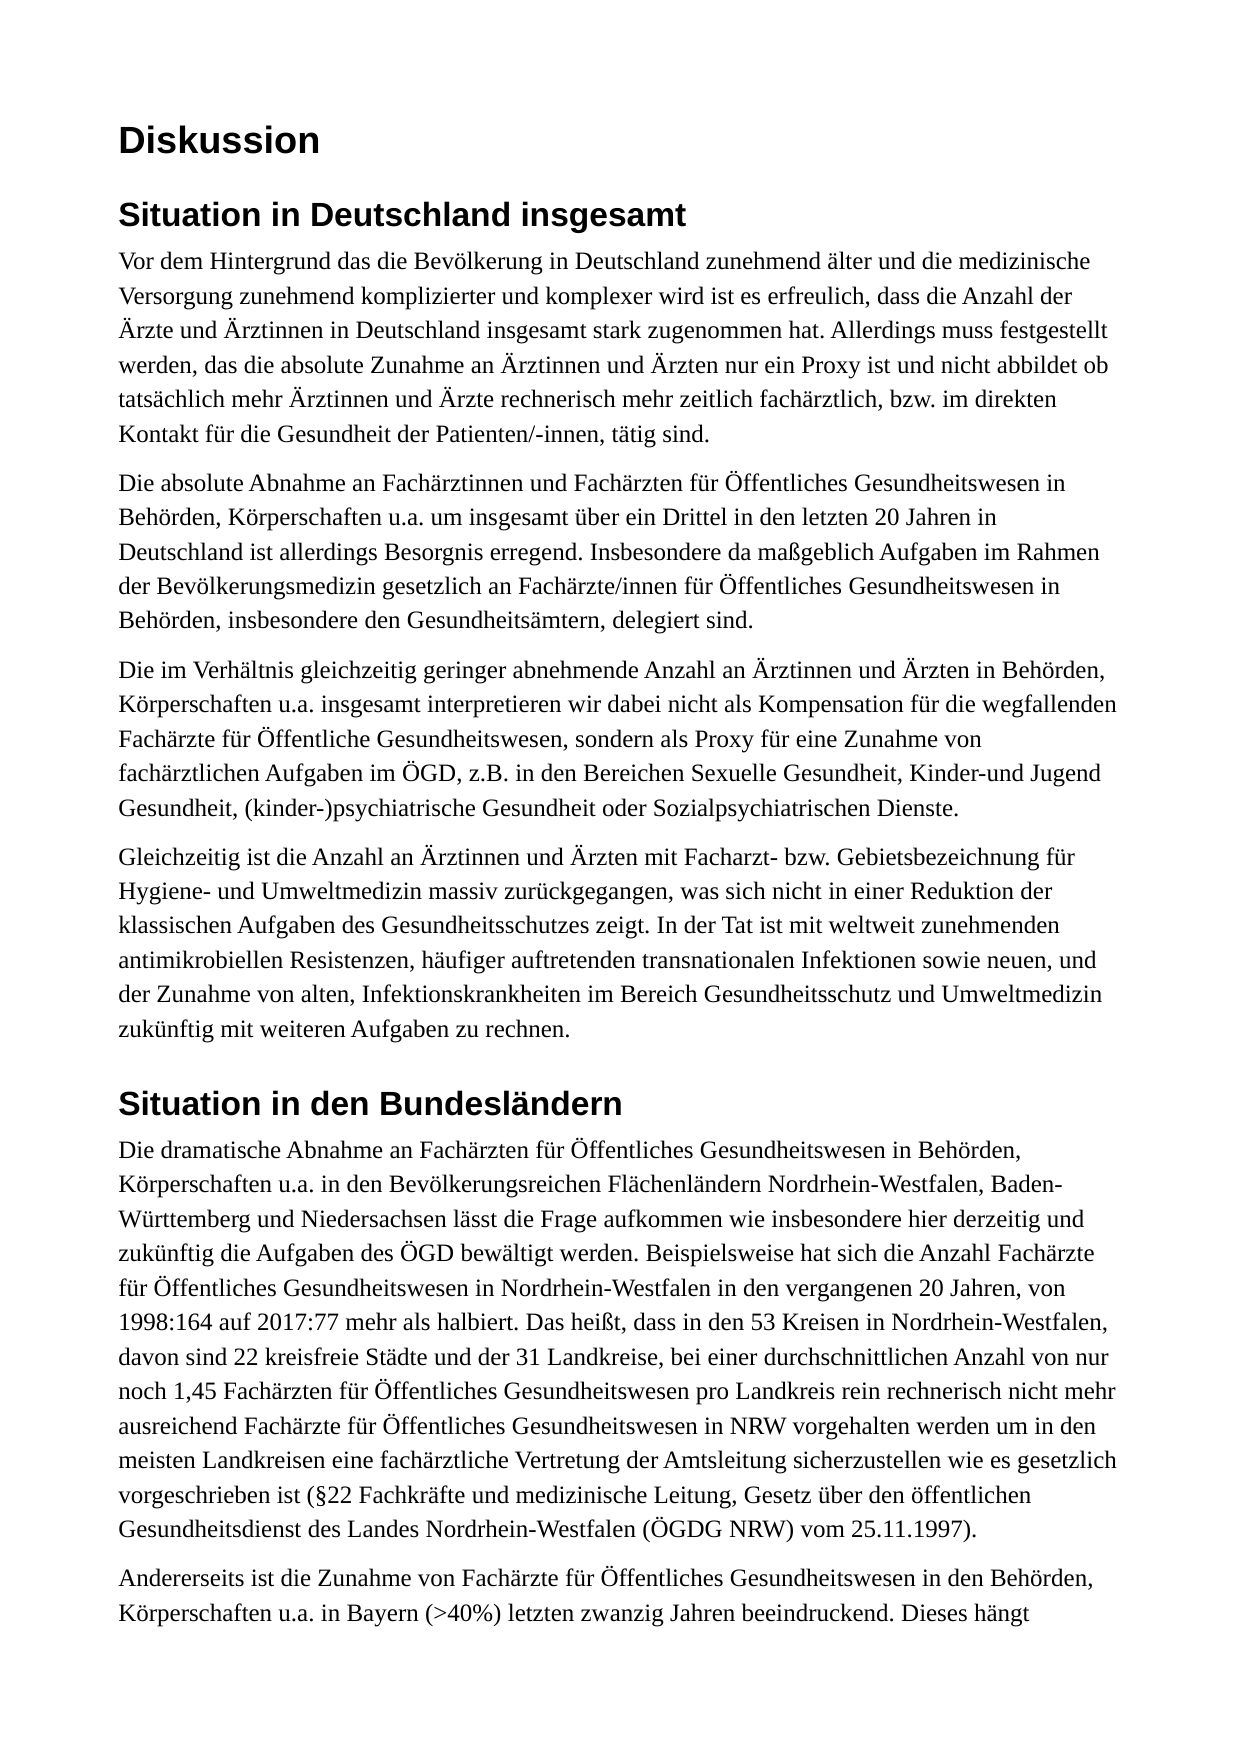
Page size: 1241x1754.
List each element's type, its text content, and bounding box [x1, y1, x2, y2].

text Die im Verhältnis gleichzeitig geringer abnehmende Anzahl an Ärztinnen und Ärzten in Behörden, Körperschaften u.a. insgesamt interpretieren wir dabei nicht als Kompensation für die wegfallenden Fachärzte für Öffentliche Gesundheitswesen, sondern als Proxy für eine Zunahme von fachärztlichen Aufgaben im ÖGD, z.B. in den Bereichen Sexuelle Gesundheit, Kinder-und Jugend Gesundheit, (kinder-)psychiatrische Gesundheit oder Sozialpsychiatrischen Dienste. [118, 655, 1122, 821]
text Die absolute Abnahme an Fachärztinnen und Fachärzten für Öffentliches Gesundheitswesen in Behörden, Körperschaften u.a. um insgesamt über ein Drittel in den letzten 20 Jahren in Deutschland ist allerdings Besorgnis erregend. Insbesondere da maßgeblich Aufgaben im Rahmen der Bevölkerungsmedizin gesetzlich an Fachärzte/innen für Öffentliches Gesundheitswesen in Behörden, insbesondere den Gesundheitsämtern, delegiert sind. [118, 468, 1122, 634]
text Gleichzeitig ist die Anzahl an Ärztinnen und Ärzten mit Facharzt- bzw. Gebietsbezeichnung für Hygiene- und Umweltmedizin massiv zurückgegangen, was sich nicht in einer Reduktion der klassischen Aufgaben des Gesundheitsschutzes zeigt. In der Tat ist mit weltweit zunehmenden antimikrobiellen Resistenzen, häufiger auftretenden transnationalen Infektionen sowie neuen, und der Zunahme von alten, Infektionskrankheiten im Bereich Gesundheitsschutz und Umweltmedizin zukünftig mit weiteren Aufgaben zu rechnen. [118, 842, 1122, 1043]
subtitle Situation in Deutschland insgesamt [118, 195, 1122, 234]
text Vor dem Hintergrund das die Bevölkerung in Deutschland zunehmend älter und die medizinische Versorgung zunehmend komplizierter und komplexer wird ist es erfreulich, dass die Anzahl der Ärzte und Ärztinnen in Deutschland insgesamt stark zugenommen hat. Allerdings muss festgestellt werden, das die absolute Zunahme an Ärztinnen und Ärzten nur ein Proxy ist und nicht abbildet ob tatsächlich mehr Ärztinnen und Ärzte rechnerisch mehr zeitlich fachärztlich, bzw. im direkten Kontakt für die Gesundheit der Patienten/-innen, tätig sind. [118, 246, 1122, 447]
text Die dramatische Abnahme an Fachärzten für Öffentliches Gesundheitswesen in Behörden, Körperschaften u.a. in den Bevölkerungsreichen Flächenländern Nordrhein-Westfalen, Baden-Württemberg und Niedersachsen lässt die Frage aufkommen wie insbesondere hier derzeitig und zukünftig die Aufgaben des ÖGD bewältigt werden. Beispielsweise hat sich die Anzahl Fachärzte für Öffentliches Gesundheitswesen in Nordrhein-Westfalen in den vergangenen 20 Jahren, von 1998:164 auf 2017:77 mehr als halbiert. Das heißt, dass in den 53 Kreisen in Nordrhein-Westfalen, davon sind 22 kreisfreie Städte und der 31 Landkreise, bei einer durchschnittlichen Anzahl von nur noch 1,45 Fachärzten für Öffentliches Gesundheitswesen pro Landkreis rein rechnerisch nicht mehr ausreichend Fachärzte für Öffentliches Gesundheitswesen in NRW vorgehalten werden um in den meisten Landkreisen eine fachärztliche Vertretung der Amtsleitung sicherzustellen wie es gesetzlich vorgeschrieben ist (§22 Fachkräfte und medizinische Leitung, Gesetz über den öffentlichen Gesundheitsdienst des Landes Nordrhein-Westfalen (ÖGDG NRW) vom 25.11.1997). [118, 1135, 1122, 1543]
subtitle Diskussion [118, 118, 1122, 162]
subtitle Situation in den Bundesländern [118, 1084, 1122, 1123]
text Andererseits ist die Zunahme von Fachärzte für Öffentliches Gesundheitswesen in den Behörden, Körperschaften u.a. in Bayern (>40%) letzten zwanzig Jahren beeindruckend. Dieses hängt [118, 1563, 1122, 1627]
